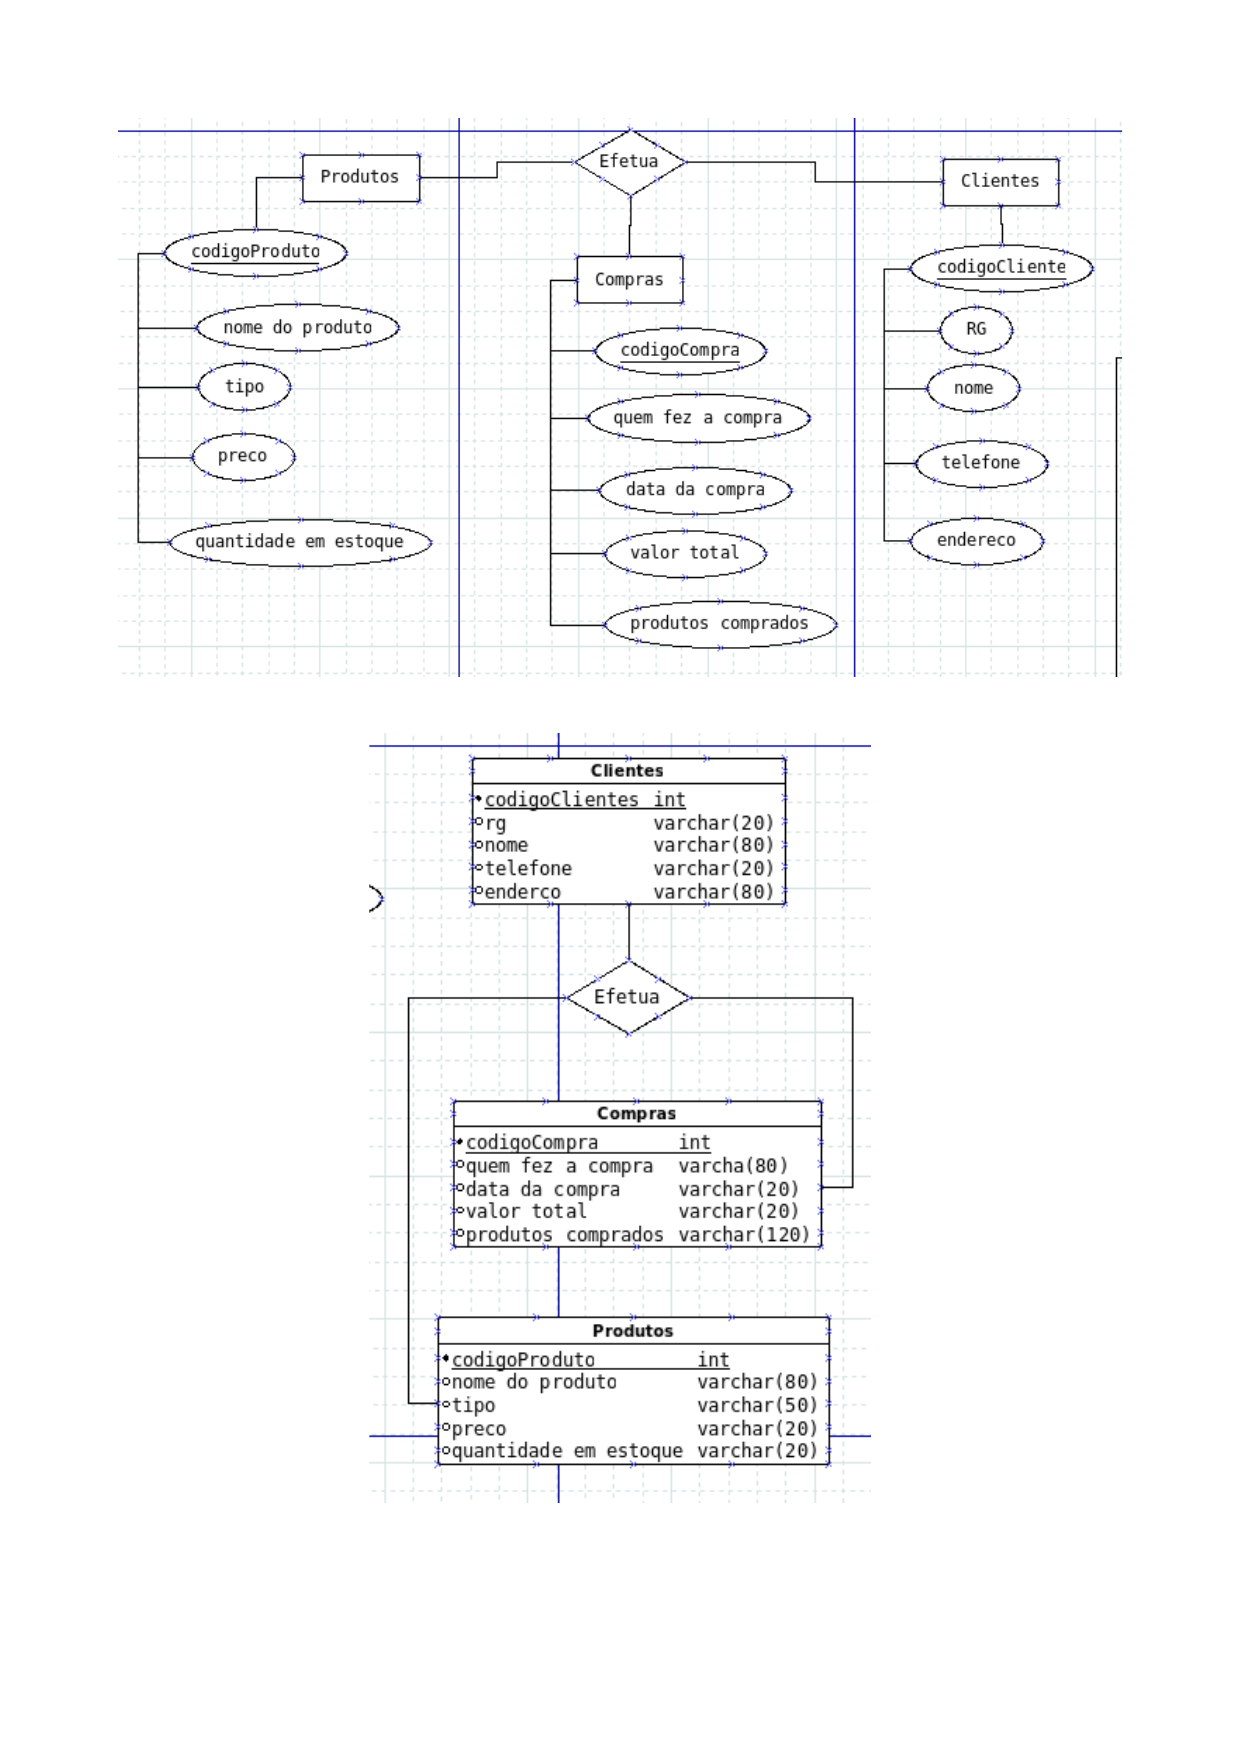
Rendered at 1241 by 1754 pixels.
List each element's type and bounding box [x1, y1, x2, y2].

picture [369, 733, 871, 1503]
picture [118, 118, 1123, 677]
